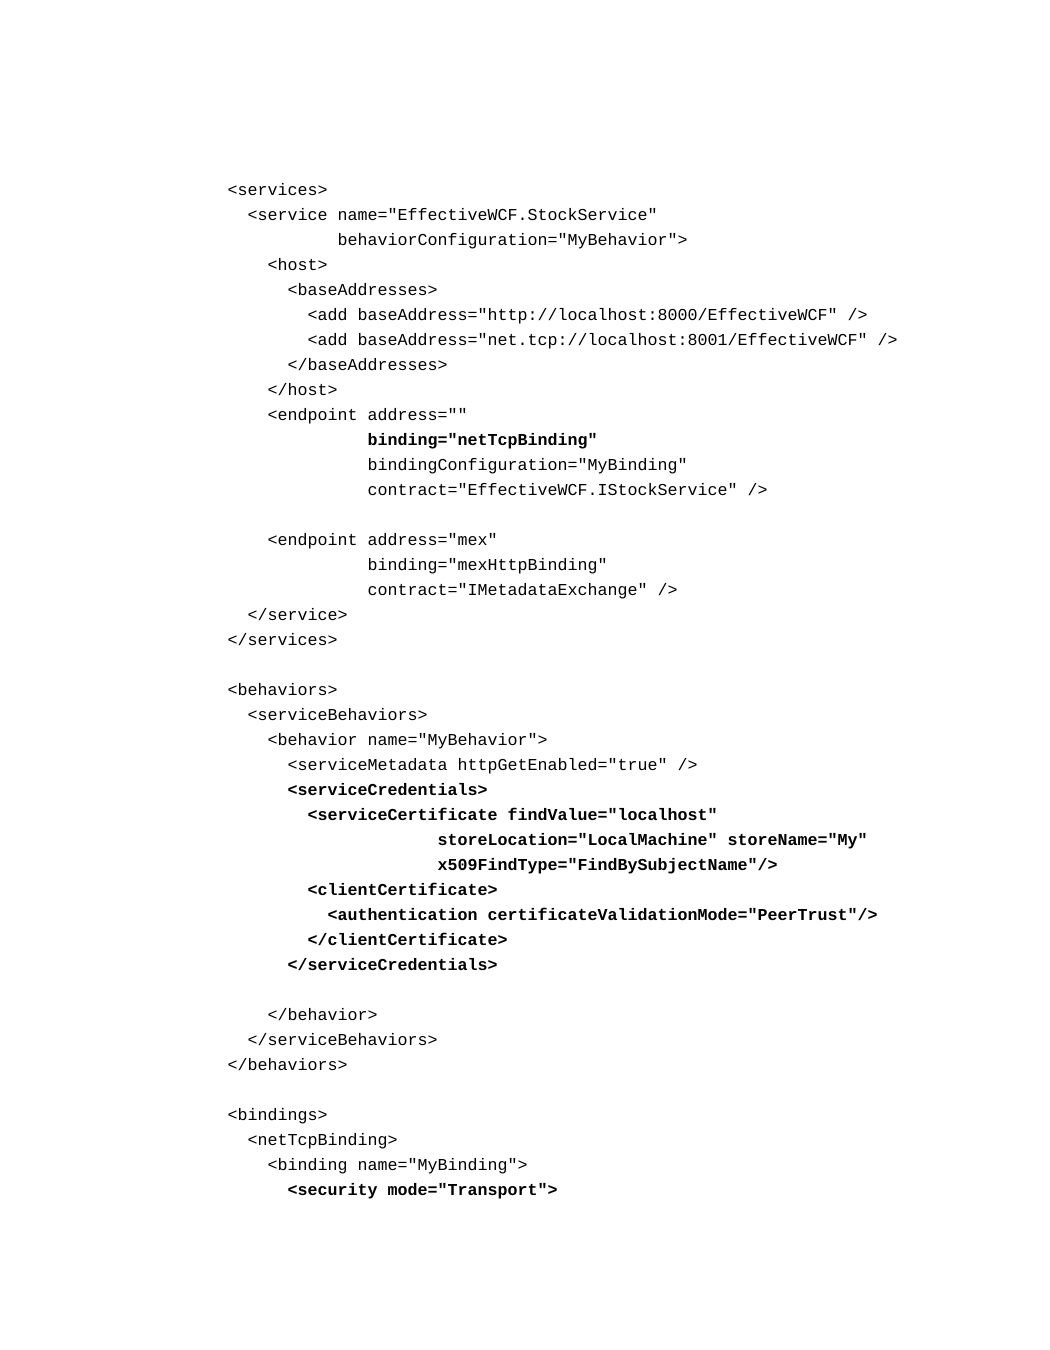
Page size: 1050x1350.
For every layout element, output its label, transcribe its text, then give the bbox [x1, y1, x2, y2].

text <behavior name="MyBehavior"> [187, 725, 937, 750]
text storeLocation="LocalMachine" storeName="My" [187, 825, 937, 850]
text <serviceMetadata httpGetEnabled="true" /> [187, 750, 937, 775]
text <add baseAddress="http://localhost:8000/EffectiveWCF" /> [187, 300, 937, 325]
text <clientCertificate> [187, 875, 937, 900]
text binding="netTcpBinding" [187, 425, 937, 450]
text </baseAddresses> [187, 350, 937, 375]
text <serviceCertificate findValue="localhost" [187, 800, 937, 825]
text contract="EffectiveWCF.IStockService" /> [187, 475, 937, 500]
text <bindings> [187, 1100, 937, 1125]
text <endpoint address="" [187, 400, 937, 425]
text <add baseAddress="net.tcp://localhost:8001/EffectiveWCF" /> [187, 325, 937, 350]
text <authentication certificateValidationMode="PeerTrust"/> [187, 900, 937, 925]
text <service name="EffectiveWCF.StockService" [187, 200, 937, 225]
text </serviceBehaviors> [187, 1025, 937, 1050]
text </behavior> [187, 1000, 937, 1025]
text <baseAddresses> [187, 275, 937, 300]
text </service> [187, 600, 937, 625]
text contract="IMetadataExchange" /> [187, 575, 937, 600]
text </services> [187, 625, 937, 650]
text <serviceCredentials> [187, 775, 937, 800]
text <netTcpBinding> [187, 1125, 937, 1150]
text bindingConfiguration="MyBinding" [187, 450, 937, 475]
text behaviorConfiguration="MyBehavior"> [187, 225, 937, 250]
text <endpoint address="mex" [187, 525, 937, 550]
text </behaviors> [187, 1050, 937, 1075]
text </host> [187, 375, 937, 400]
text </serviceCredentials> [187, 950, 937, 975]
text <host> [187, 250, 937, 275]
text </clientCertificate> [187, 925, 937, 950]
text <serviceBehaviors> [187, 700, 937, 725]
text <security mode="Transport"> [187, 1175, 937, 1200]
text <services> [187, 175, 937, 200]
text <binding name="MyBinding"> [187, 1150, 937, 1175]
text x509FindType="FindBySubjectName"/> [187, 850, 937, 875]
text <behaviors> [187, 675, 937, 700]
text binding="mexHttpBinding" [187, 550, 937, 575]
